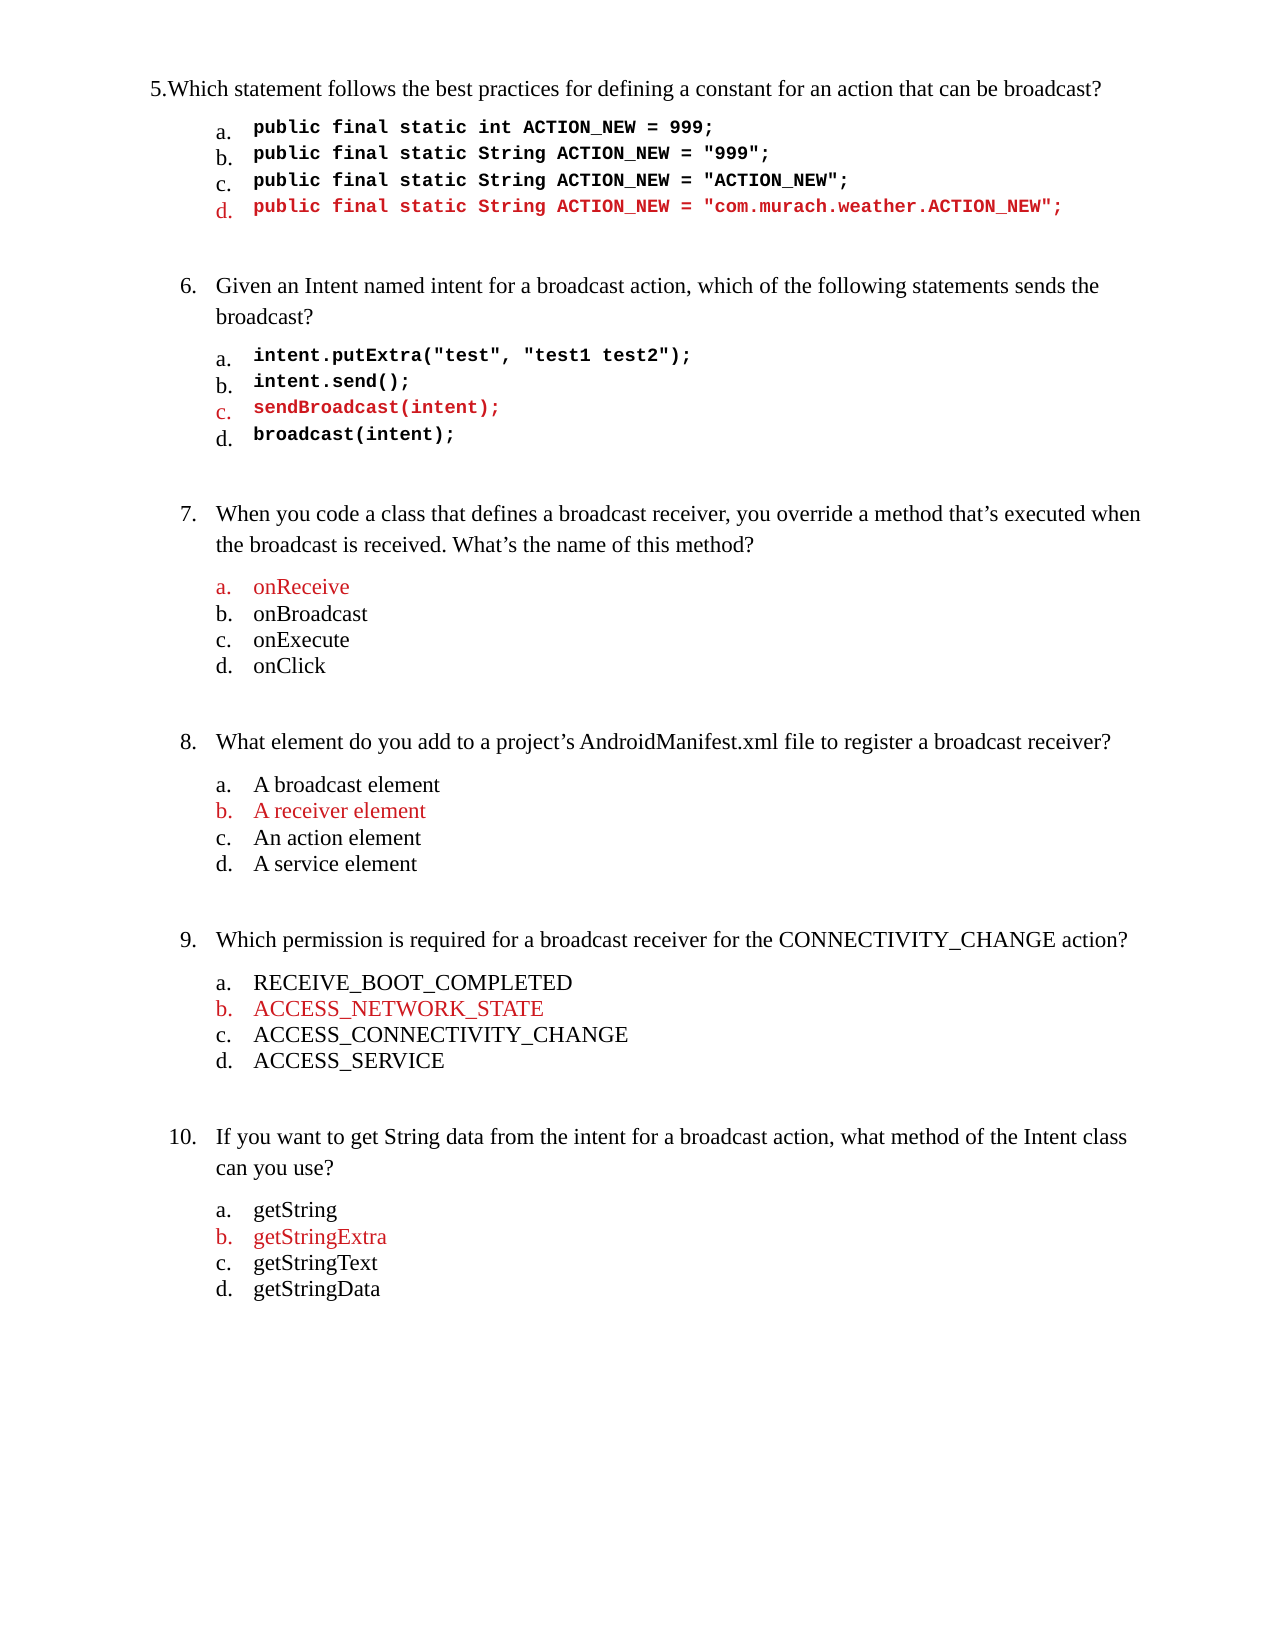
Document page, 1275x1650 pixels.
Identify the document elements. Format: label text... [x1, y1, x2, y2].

table_cell d. [211, 1048, 248, 1074]
table_header A broadcast element [249, 771, 1092, 797]
table_header a. [211, 118, 248, 144]
table_cell b. [211, 1223, 248, 1249]
table_header public final static int ACTION_NEW = 999; [249, 118, 1092, 144]
table_cell ACCESS_NETWORK_STATE [249, 995, 1092, 1021]
table_cell b. [211, 600, 248, 626]
table_cell c. [211, 626, 248, 652]
table_cell d. [211, 197, 248, 223]
table_cell intent.send(); [249, 372, 1092, 398]
table_header onReceive [249, 573, 1092, 600]
table_cell getStringExtra [249, 1223, 1092, 1249]
table_cell ACCESS_CONNECTIVITY_CHANGE [249, 1021, 1092, 1048]
table_cell getStringData [249, 1275, 1092, 1302]
table_header a. [211, 771, 248, 797]
table_cell d. [211, 850, 248, 876]
table_header a. [211, 1196, 248, 1223]
table_cell c. [211, 170, 248, 197]
text 6. Given an Intent named intent for a broadcast action, which of the following statements sends the broadcast? [150, 273, 1162, 329]
table_header a. [211, 969, 248, 995]
table_header RECEIVE_BOOT_COMPLETED [249, 969, 1092, 995]
table_cell getStringText [249, 1249, 1092, 1275]
table_cell A service element [249, 850, 1092, 876]
text 8. What element do you add to a project’s AndroidManifest.xml file to register a broadcast receiver? [150, 728, 1162, 754]
table_cell public final static String ACTION_NEW = "com.murach.weather.ACTION_NEW"; [249, 197, 1092, 223]
table_cell onClick [249, 653, 1092, 679]
table_cell sendBroadcast(intent); [249, 398, 1092, 424]
text 10. If you want to get String data from the intent for a broadcast action, what method of the Intent class can you use? [150, 1123, 1162, 1180]
table_cell d. [211, 1275, 248, 1302]
table_cell c. [211, 398, 248, 424]
table_cell onBroadcast [249, 600, 1092, 626]
table_cell b. [211, 797, 248, 824]
table_cell b. [211, 144, 248, 170]
table_cell A receiver element [249, 797, 1092, 824]
table_cell c. [211, 1249, 248, 1275]
table_cell b. [211, 372, 248, 398]
table_header a. [211, 573, 248, 600]
table_cell broadcast(intent); [249, 425, 1092, 451]
table_cell public final static String ACTION_NEW = "999"; [249, 144, 1092, 170]
table_header getString [249, 1196, 1092, 1223]
table_cell d. [211, 653, 248, 679]
table_cell d. [211, 425, 248, 451]
table_header intent.putExtra("test", "test1 test2"); [249, 346, 1092, 372]
table_cell c. [211, 1021, 248, 1048]
table_cell b. [211, 995, 248, 1021]
text 9. Which permission is required for a broadcast receiver for the CONNECTIVITY_CHANGE action? [150, 926, 1162, 952]
table_cell c. [211, 824, 248, 850]
table_header a. [211, 346, 248, 372]
text 5. Which statement follows the best practices for defining a constant for an action that can be broadcast? [150, 75, 1162, 101]
text 7. When you code a class that defines a broadcast receiver, you override a method that’s executed when the broadcast is received. What’s the name of this method? [150, 500, 1162, 557]
table_cell public final static String ACTION_NEW = "ACTION_NEW"; [249, 170, 1092, 197]
table_cell ACCESS_SERVICE [249, 1048, 1092, 1074]
table_cell An action element [249, 824, 1092, 850]
table_cell onExecute [249, 626, 1092, 652]
